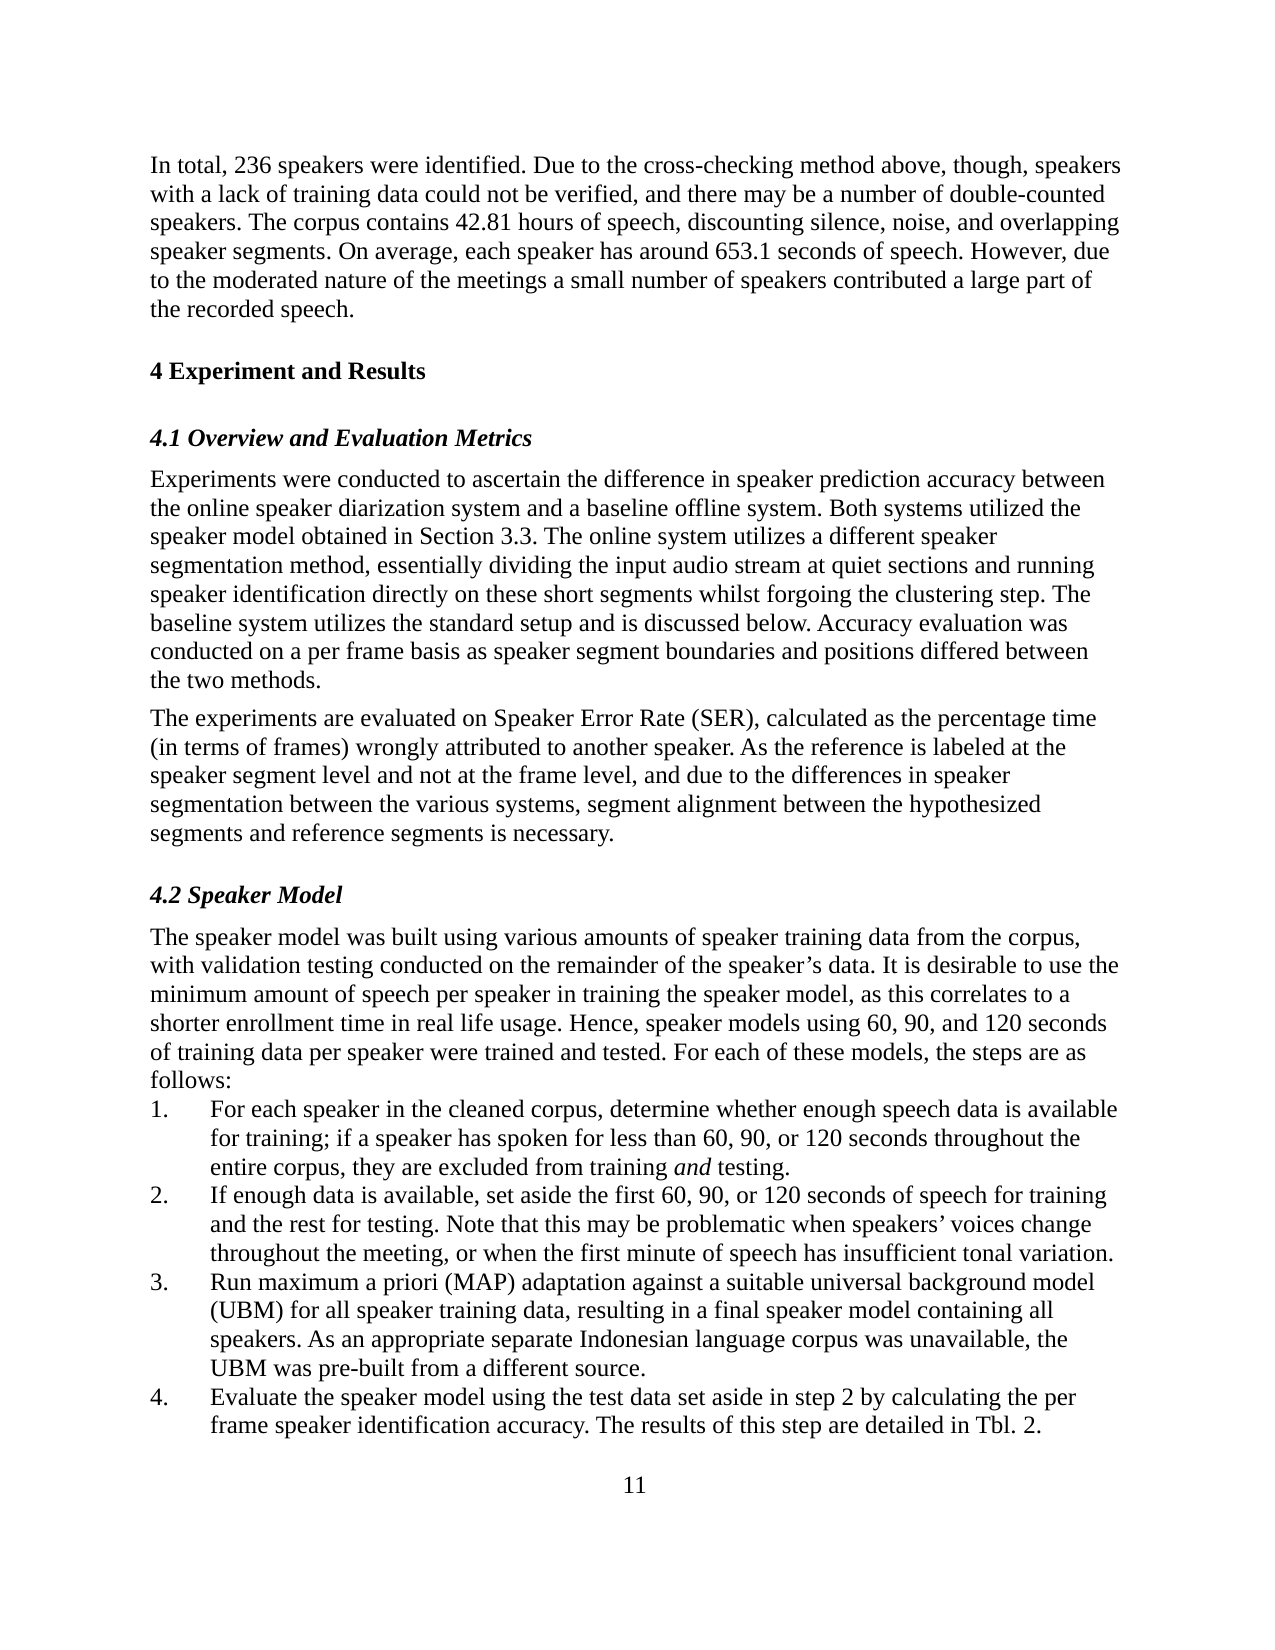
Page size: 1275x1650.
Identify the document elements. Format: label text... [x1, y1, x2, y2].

text The experiments are evaluated on Speaker Error Rate (SER), calculated as the percentage time (in terms of frames) wrongly attributed to another speaker. As the reference is labeled at the speaker segment level and not at the frame level, and due to the differences in speaker segmentation between the various systems, segment alignment between the hypothesized segments and reference segments is necessary. [150, 703, 1125, 847]
subtitle 4 Experiment and Results [150, 356, 1125, 385]
text In total, 236 speakers were identified. Due to the cross-checking method above, though, speakers with a lack of training data could not be verified, and there may be a number of double-counted speakers. The corpus contains 42.81 hours of speech, discounting silence, noise, and overlapping speaker segments. On average, each speaker has around 653.1 seconds of speech. However, due to the moderated nature of the meetings a small number of speakers contributed a large part of the recorded speech. [150, 150, 1125, 322]
list If enough data is available, set aside the first 60, 90, or 120 seconds of speech for training and the rest for testing. Note that this may be problematic when speakers’ voices change throughout the meeting, or when the first minute of speech has insufficient tonal variation. [150, 1181, 1125, 1267]
subtitle 4.1 Overview and Evaluation Metrics [150, 423, 1125, 451]
list Run maximum a priori (MAP) adaptation against a suitable universal background model (UBM) for all speaker training data, resulting in a final speaker model containing all speakers. As an appropriate separate Indonesian language corpus was unavailable, the UBM was pre-built from a different source. [150, 1267, 1125, 1382]
text Experiments were conducted to ascertain the difference in speaker prediction accuracy between the online speaker diarization system and a baseline offline system. Both systems utilized the speaker model obtained in Section 3.3. The online system utilizes a different speaker segmentation method, essentially dividing the input audio stream at quiet sections and running speaker identification directly on these short segments whilst forgoing the clustering step. The baseline system utilizes the standard setup and is discussed below. Accuracy evaluation was conducted on a per frame basis as speaker segment boundaries and positions differed between the two methods. [150, 464, 1125, 694]
subtitle 4.2 Speaker Model [150, 881, 1125, 909]
list Evaluate the speaker model using the test data set aside in step 2 by calculating the per frame speaker identification accuracy. The results of this step are detailed in Tbl. 2. [150, 1382, 1125, 1439]
list For each speaker in the cleaned corpus, determine whether enough speech data is available for training; if a speaker has spoken for less than 60, 90, or 120 seconds throughout the entire corpus, they are excluded from training and testing. [150, 1094, 1125, 1181]
text The speaker model was built using various amounts of speaker training data from the corpus, with validation testing conducted on the remainder of the speaker’s data. It is desirable to use the minimum amount of speech per speaker in training the speaker model, as this correlates to a shorter enrollment time in real life usage. Hence, speaker models using 60, 90, and 120 seconds of training data per speaker were trained and tested. For each of these models, the steps are as follows: [150, 922, 1125, 1094]
